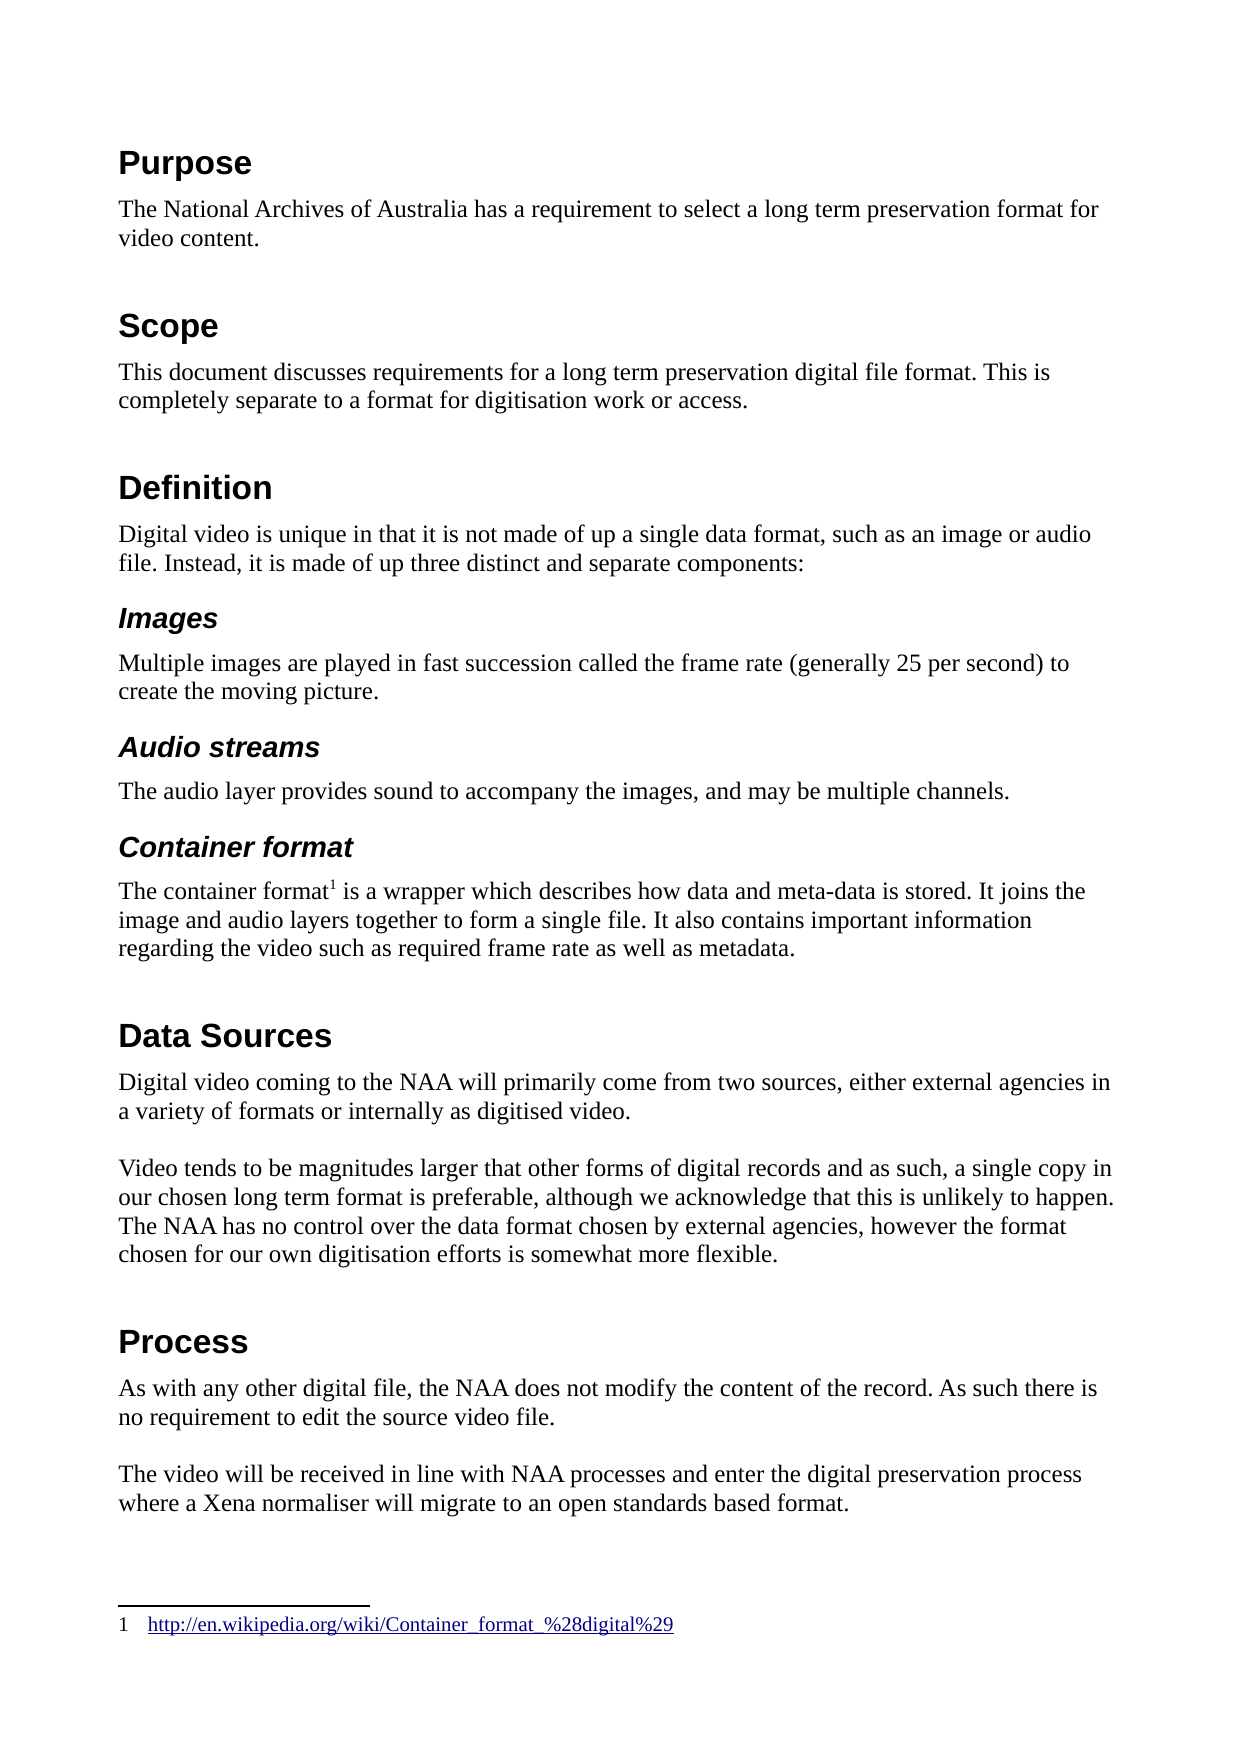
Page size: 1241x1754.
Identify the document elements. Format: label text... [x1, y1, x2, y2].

text The audio layer provides sound to accompany the images, and may be multiple channels. [118, 776, 1122, 805]
subtitle Scope [118, 306, 1122, 344]
text This document discusses requirements for a long term preservation digital file format. This is completely separate to a format for digitisation work or access. [118, 357, 1122, 414]
subtitle Container format [118, 830, 1122, 863]
subtitle Data Sources [118, 1016, 1122, 1054]
text http://en.wikipedia.org/wiki/Container_format_%28digital%29 [118, 1612, 1122, 1636]
subtitle Purpose [118, 143, 1122, 182]
subtitle Process [118, 1322, 1122, 1361]
text Digital video coming to the NAA will primarily come from two sources, either external agencies in a variety of formats or internally as digitised video. [118, 1067, 1122, 1124]
subtitle Images [118, 602, 1122, 635]
text Digital video is unique in that it is not made of up a single data format, such as an image or audio file. Instead, it is made of up three distinct and separate components: [118, 519, 1122, 577]
subtitle Definition [118, 468, 1122, 507]
text As with any other digital file, the NAA does not modify the content of the record. As such there is no requirement to edit the source video file. [118, 1373, 1122, 1431]
subtitle Audio streams [118, 730, 1122, 764]
text The video will be received in line with NAA processes and enter the digital preservation process where a Xena normaliser will migrate to an open standards based format. [118, 1459, 1122, 1517]
text The container format is a wrapper which describes how data and meta-data is stored. It joins the image and audio layers together to form a single file. It also contains important information regarding the video such as required frame rate as well as metadata. [118, 876, 1122, 962]
text Video tends to be magnitudes larger that other forms of digital records and as such, a single copy in our chosen long term format is preferable, although we acknowledge that this is unlikely to happen. The NAA has no control over the data format chosen by external agencies, however the format chosen for our own digitisation efforts is somewhat more flexible. [118, 1153, 1122, 1268]
text The National Archives of Australia has a requirement to select a long term preservation format for video content. [118, 194, 1122, 252]
text Multiple images are played in fast succession called the frame rate (generally 25 per second) to create the moving picture. [118, 648, 1122, 705]
